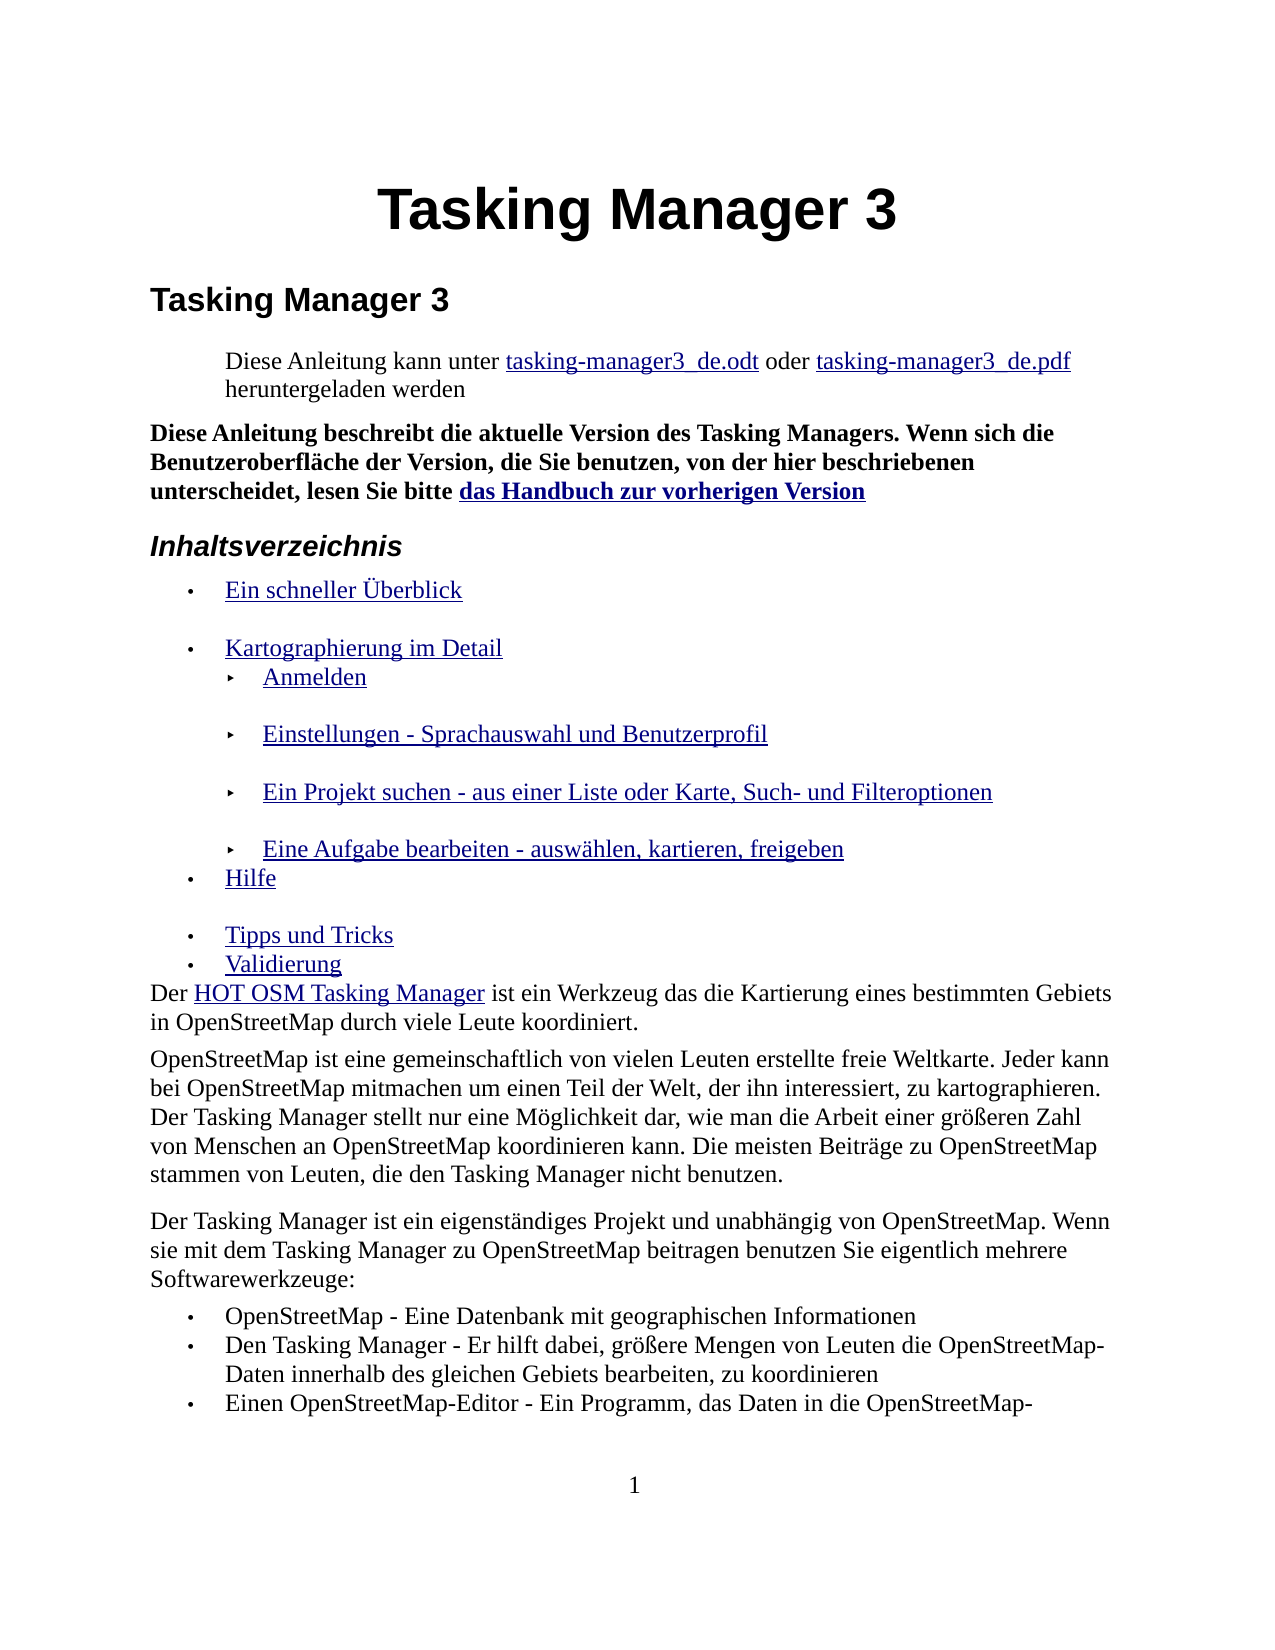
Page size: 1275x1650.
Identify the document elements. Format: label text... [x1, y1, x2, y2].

list Ein Projekt suchen - aus einer Liste oder Karte, Such- und Filteroptionen [225, 777, 1125, 834]
list Einstellungen - Sprachauswahl und Benutzerprofil [225, 719, 1125, 777]
list Einen OpenStreetMap-Editor - Ein Programm, das Daten in die OpenStreetMap- [187, 1388, 1125, 1416]
list OpenStreetMap - Eine Datenbank mit geographischen Informationen [187, 1301, 1125, 1330]
list Validierung [187, 949, 1125, 978]
list Ein schneller Überblick [187, 576, 1125, 633]
list Tipps und Tricks [187, 921, 1125, 949]
subtitle Inhaltsverzeichnis [150, 529, 1125, 563]
subtitle Tasking Manager 3 [150, 279, 1125, 318]
list Eine Aufgabe bearbeiten - auswählen, kartieren, freigeben [225, 834, 1125, 863]
text Diese Anleitung beschreibt die aktuelle Version des Tasking Managers. Wenn sich die Benutzeroberfläche der Version, die Sie benutzen, von der hier beschriebenen unterscheidet, lesen Sie bitte das Handbuch zur vorherigen Version [150, 418, 1125, 504]
list Kartographierung im Detail [187, 633, 1125, 662]
list Den Tasking Manager - Er hilft dabei, größere Mengen von Leuten die OpenStreetMap-Daten innerhalb des gleichen Gebiets bearbeiten, zu koordinieren [187, 1330, 1125, 1388]
text Diese Anleitung kann unter tasking-manager3_de.odt oder tasking-manager3_de.pdf heruntergeladen werden [225, 346, 1125, 403]
text Der HOT OSM Tasking Manager ist ein Werkzeug das die Kartierung eines bestimmten Gebiets in OpenStreetMap durch viele Leute koordiniert. [150, 978, 1125, 1036]
text OpenStreetMap ist eine gemeinschaftlich von vielen Leuten erstellte freie Weltkarte. Jeder kann bei OpenStreetMap mitmachen um einen Teil der Welt, der ihn interessiert, zu kartographieren. Der Tasking Manager stellt nur eine Möglichkeit dar, wie man die Arbeit einer größeren Zahl von Menschen an OpenStreetMap koordinieren kann. Die meisten Beiträge zu OpenStreetMap stammen von Leuten, die den Tasking Manager nicht benutzen. [150, 1044, 1125, 1188]
title Tasking Manager 3 [150, 175, 1125, 242]
list Anmelden [225, 662, 1125, 719]
text Der Tasking Manager ist ein eigenständiges Projekt und unabhängig von OpenStreetMap. Wenn sie mit dem Tasking Manager zu OpenStreetMap beitragen benutzen Sie eigentlich mehrere Softwarewerkzeuge: [150, 1206, 1125, 1292]
list Hilfe [187, 863, 1125, 921]
